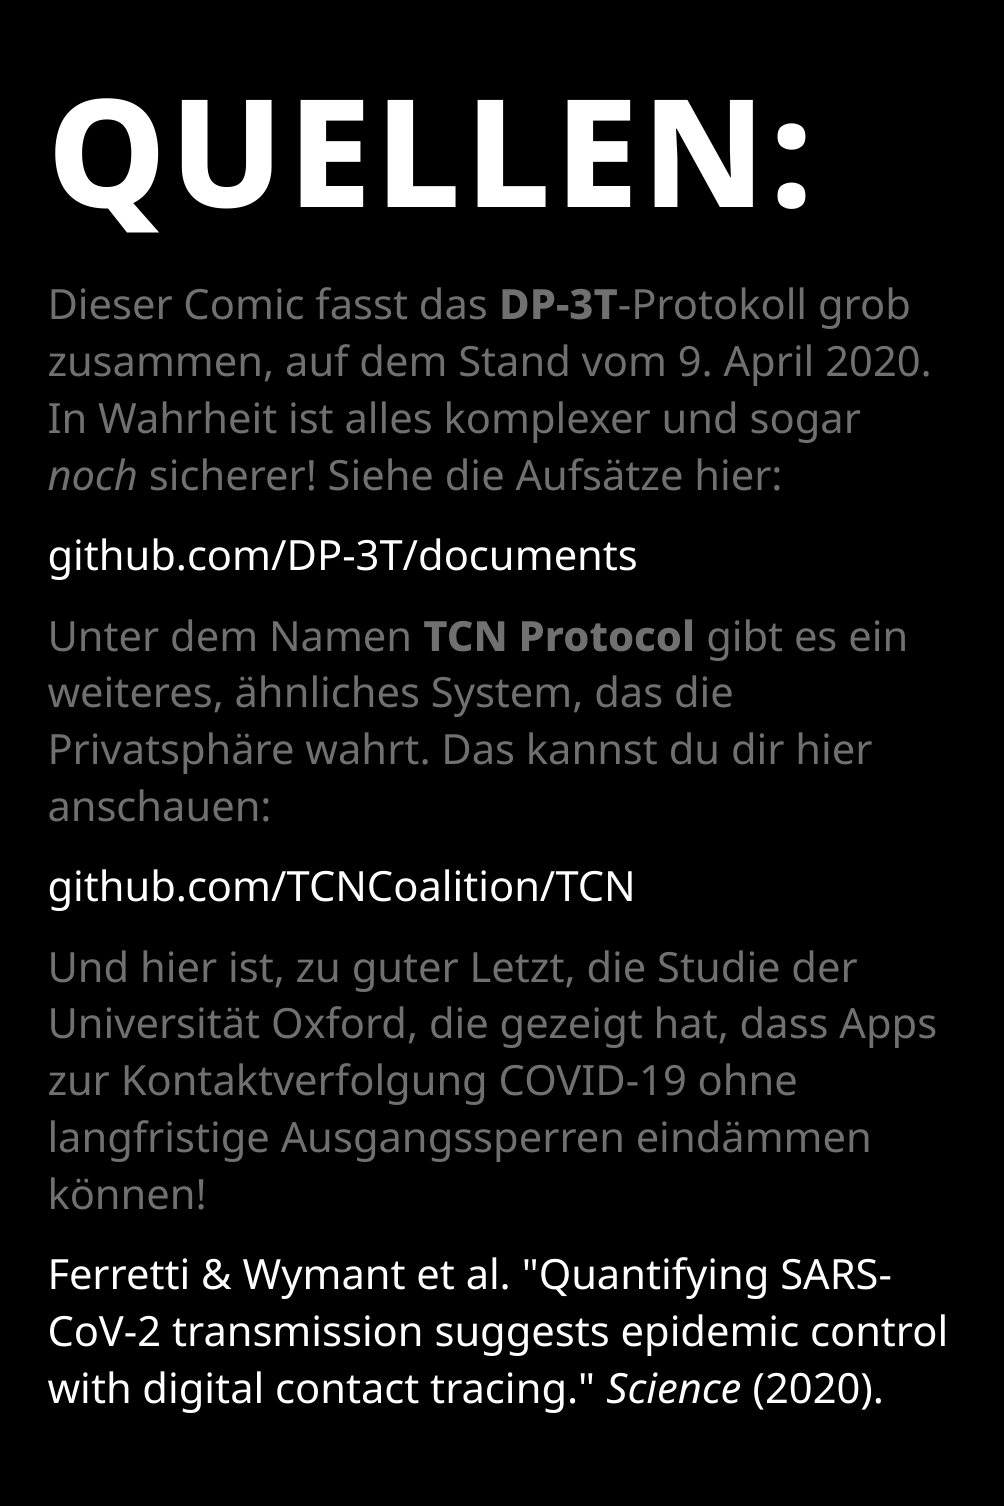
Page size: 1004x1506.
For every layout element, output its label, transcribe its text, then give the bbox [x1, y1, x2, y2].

text Und hier ist, zu guter Letzt, die Studie der Universität Oxford, die gezeigt hat, dass Apps zur Kontaktverfolgung COVID-19 ohne langfristige Ausgangssperren eindämmen können! [47, 937, 957, 1221]
text Dieser Comic fasst das DP-3T-Protokoll grob zusammen, auf dem Stand vom 9. April 2020. In Wahrheit ist alles komplexer und sogar noch sicherer! Siehe die Aufsätze hier: [47, 275, 957, 502]
text github.com/DP-3T/documents [47, 526, 957, 583]
text github.com/TCNCoalition/TCN [47, 857, 957, 914]
text Unter dem Namen TCN Protocol gibt es ein weiteres, ähnliches System, das die Privatsphäre wahrt. Das kannst du dir hier anschauen: [47, 606, 957, 833]
text Ferretti & Wymant et al. "Quantifying SARS-CoV-2 transmission suggests epidemic control with digital contact tracing." Science (2020). [47, 1245, 957, 1415]
text QUELLEN: [47, 47, 957, 252]
